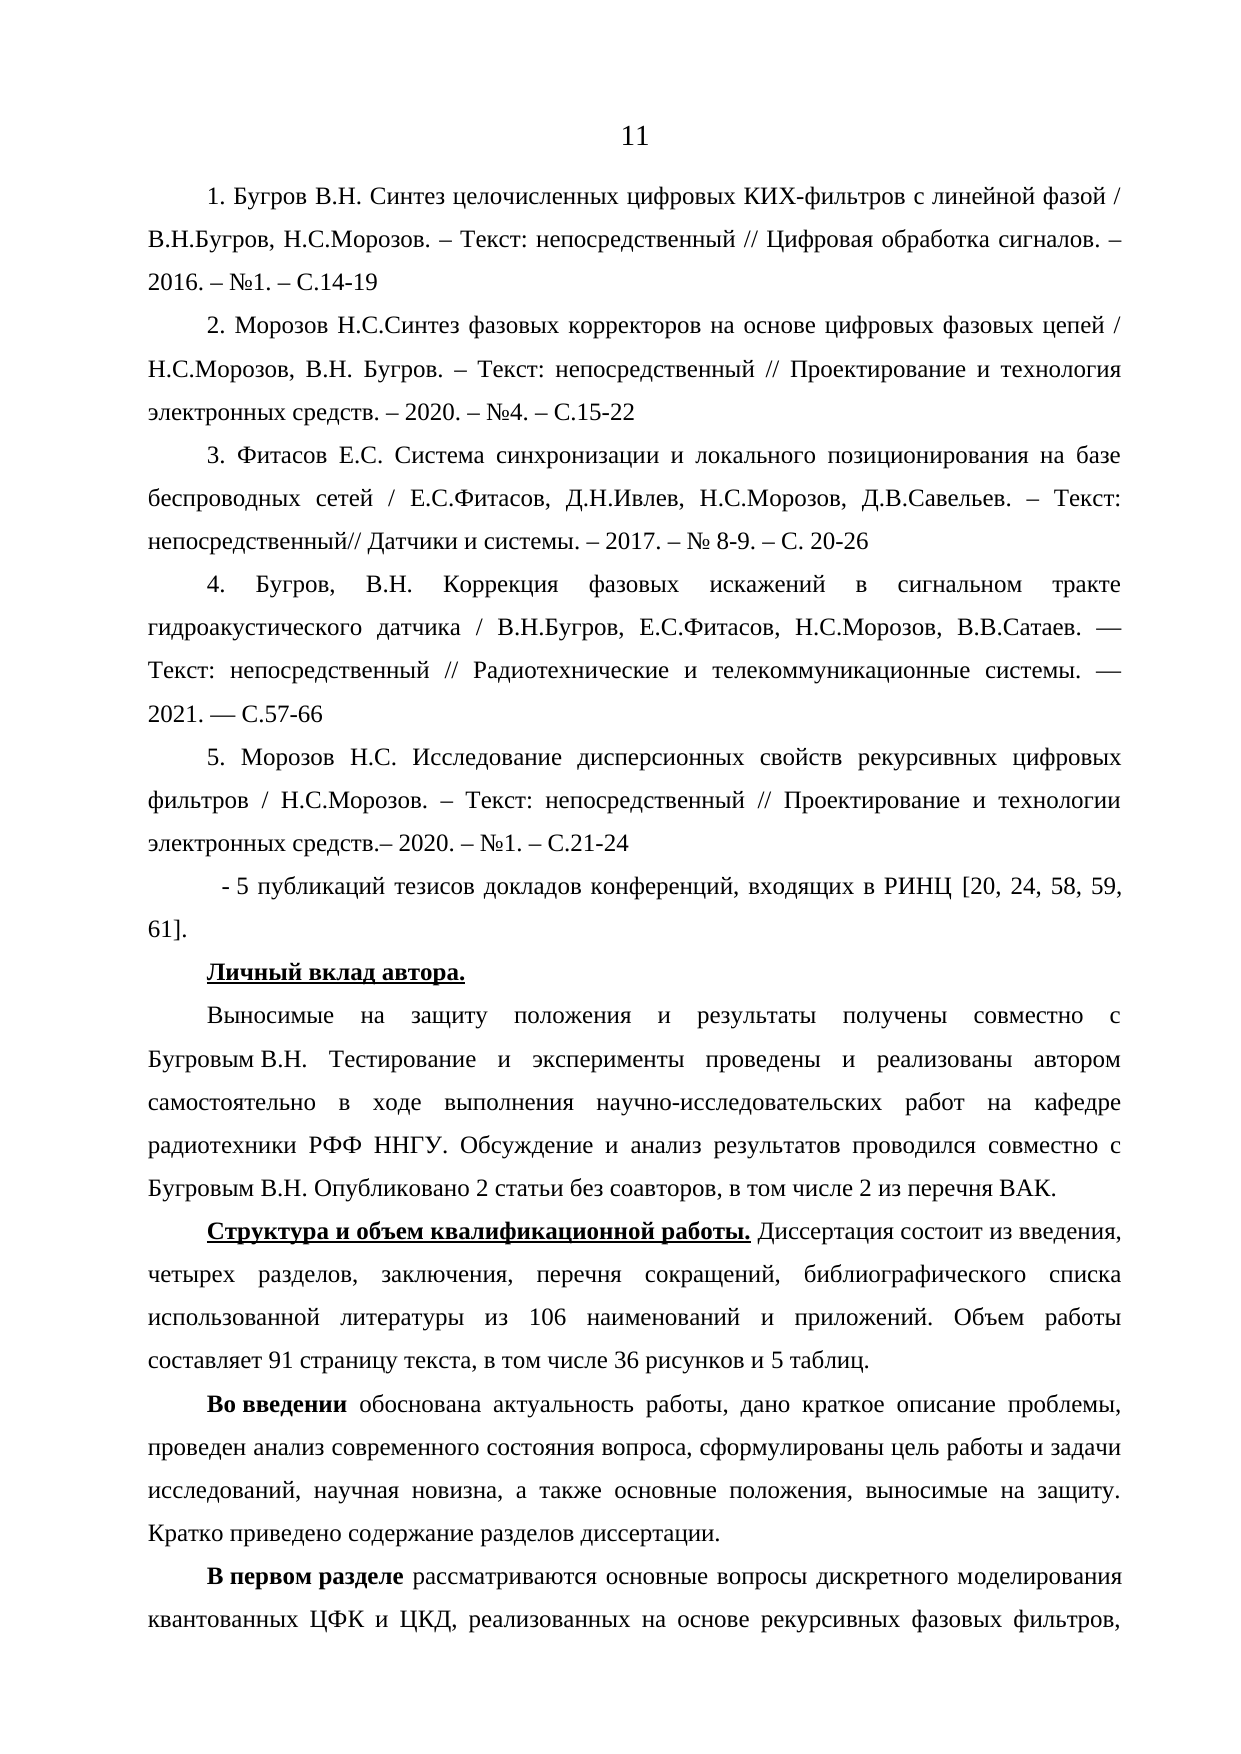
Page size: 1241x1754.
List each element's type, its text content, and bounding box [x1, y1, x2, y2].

text 3. Фитасов Е.С. Система синхронизации и локального позиционирования на базе беспроводных сетей / Е.С.Фитасов, Д.Н.Ивлев, Н.С.Морозов, Д.В.Савельев. – Текст: непосредственный// Датчики и системы. – 2017. – № 8-9. – С. 20-26 [148, 440, 1122, 555]
text Личный вклад автора. [148, 957, 1122, 986]
text Во введении обоснована актуальность работы, дано краткое описание проблемы, проведен анализ современного состояния вопроса, сформулированы цель работы и задачи исследований, научная новизна, а также основные положения, выносимые на защиту. Кратко приведено содержание разделов диссертации. [148, 1389, 1122, 1547]
text 4. Бугров, В.Н. Коррекция фазовых искажений в сигнальном тракте гидроакустического датчика / В.Н.Бугров, Е.С.Фитасов, Н.С.Морозов, В.В.Сатаев. — Текст: непосредственный // Радиотехнические и телекоммуникационные системы. — 2021. — С.57-66 [148, 569, 1122, 727]
text 5. Морозов Н.С. Исследование дисперсионных свойств рекурсивных цифровых фильтров / Н.С.Морозов. – Текст: непосредственный // Проектирование и технологии электронных средств.– 2020. – №1. – С.21-24 [148, 742, 1122, 857]
text - 5 публикаций тезисов докладов конференций, входящих в РИНЦ [20, 24, 58, 59, 61]. [148, 871, 1122, 943]
text В первом разделе рассматриваются основные вопросы дискретного моделирования квантованных ЦФК и ЦКД, реализованных на основе рекурсивных фазовых фильтров, [148, 1561, 1122, 1633]
text Выносимые на защиту положения и результаты получены совместно с Бугровым В.Н. Тестирование и эксперименты проведены и реализованы автором самостоятельно в ходе выполнения научно-исследовательских работ на кафедре радиотехники РФФ ННГУ. Обсуждение и анализ результатов проводился совместно с Бугровым В.Н. Опубликовано 2 статьи без соавторов, в том числе 2 из перечня ВАК. [148, 1001, 1122, 1202]
text 1. Бугров В.Н. Синтез целочисленных цифровых КИХ-фильтров с линейной фазой / В.Н.Бугров, Н.С.Морозов. – Текст: непосредственный // Цифровая обработка сигналов. – 2016. – №1. – С.14-19 [148, 181, 1122, 296]
text Структура и объем квалификационной работы. Диссертация состоит из введения, четырех разделов, заключения, перечня сокращений, библиографического списка использованной литературы из 106 наименований и приложений. Объем работы составляет 91 страницу текста, в том числе 36 рисунков и 5 таблиц. [148, 1216, 1122, 1374]
text 2. Морозов Н.С.Синтез фазовых корректоров на основе цифровых фазовых цепей / Н.С.Морозов, В.Н. Бугров. – Текст: непосредственный // Проектирование и технология электронных средств. – 2020. – №4. – С.15-22 [148, 311, 1122, 426]
